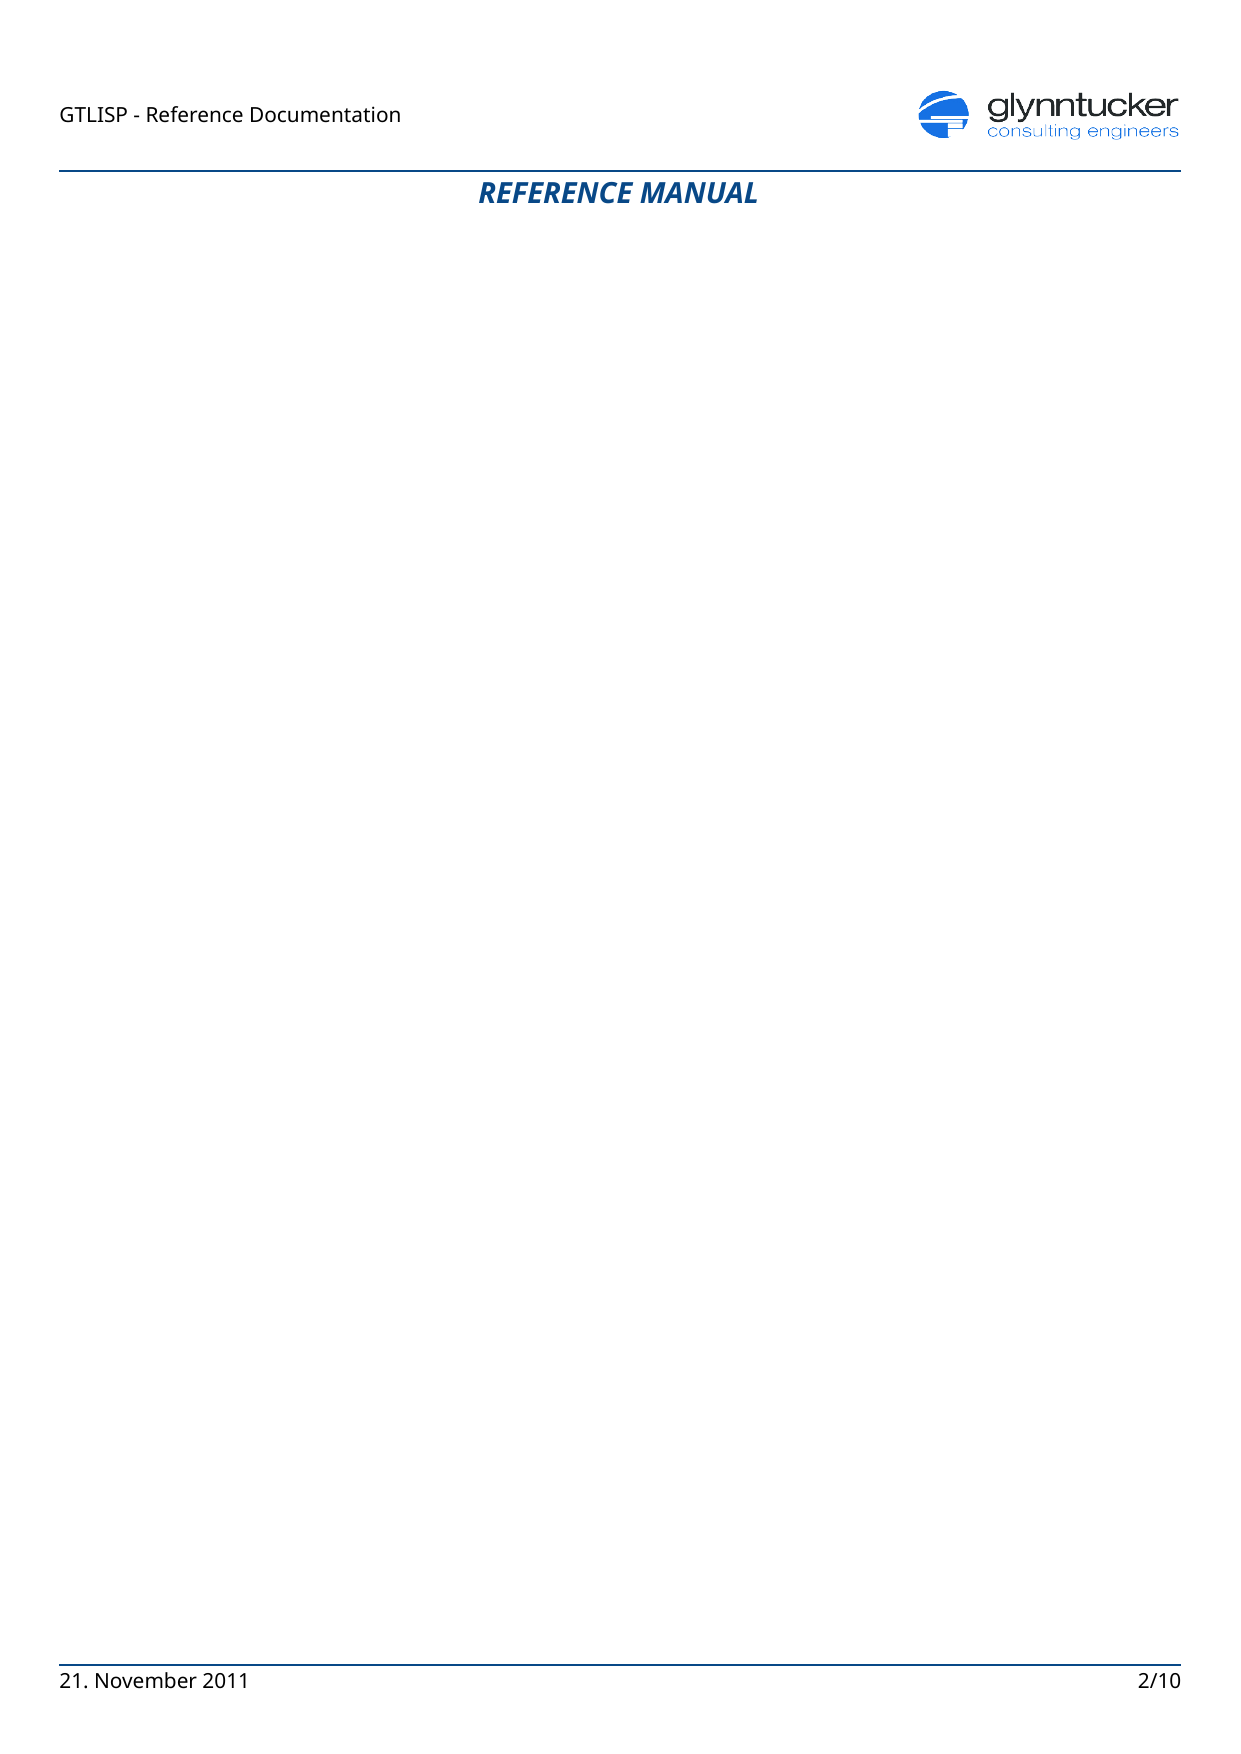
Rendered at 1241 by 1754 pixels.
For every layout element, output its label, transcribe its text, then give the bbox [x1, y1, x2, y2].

subtitle REFERENCE MANUAL [59, 172, 1181, 212]
picture [915, 88, 1182, 141]
